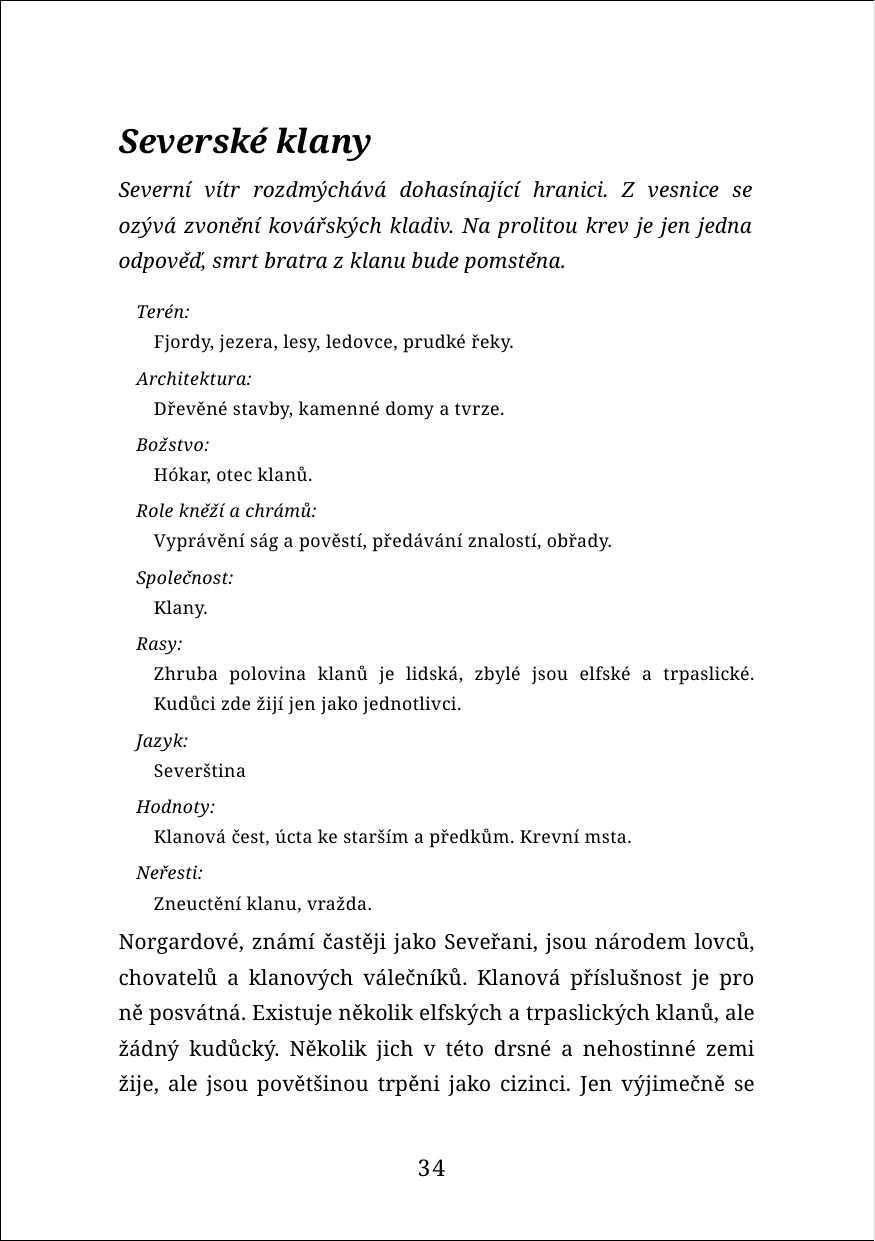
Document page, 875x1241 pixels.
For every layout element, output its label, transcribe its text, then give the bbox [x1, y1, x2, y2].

list Neřesti: Zneuctění klanu, vražda. [136, 861, 756, 915]
list Hodnoty: Klanová čest, úcta ke starším a předkům. Krevní msta. [136, 794, 756, 849]
list Rasy: Zhruba polovina klanů je lidská, zbylé jsou elfské a trpaslické. Kudůci zde žijí jen jako jednotlivci. [136, 631, 756, 716]
list Jazyk: Severština [136, 728, 756, 782]
text Norgardové, známí častěji jako Seveřani, jsou národem lovců, chovatelů a klanových válečníků. Klanová příslušnost je pro ně posvátná. Existuje několik elfských a trpaslických klanů, ale žádný kudůcký. Několik jich v této drsné a nehostinné zemi žije, ale jsou povětšinou trpěni jako cizinci. Jen výjimečně se [118, 927, 756, 1098]
text Severní vítr rozdmýchává dohasínající hranici. Z vesnice se ozývá zvonění kovářských kladiv. Na prolitou krev je jen jedna odpověď, smrt bratra z klanu bude pomstěna. [118, 175, 756, 275]
list Role kněží a chrámů: Vyprávění ság a pověstí, předávání znalostí, obřady. [136, 499, 756, 553]
subtitle Severské klany [118, 118, 756, 164]
list Architektura: Dřevěné stavby, kamenné domy a tvrze. [136, 366, 756, 420]
list Božstvo: Hókar, otec klanů. [136, 432, 756, 487]
list Společnost: Klany. [136, 565, 756, 619]
list Terén: Fjordy, jezera, lesy, ledovce, prudké řeky. [136, 300, 756, 354]
